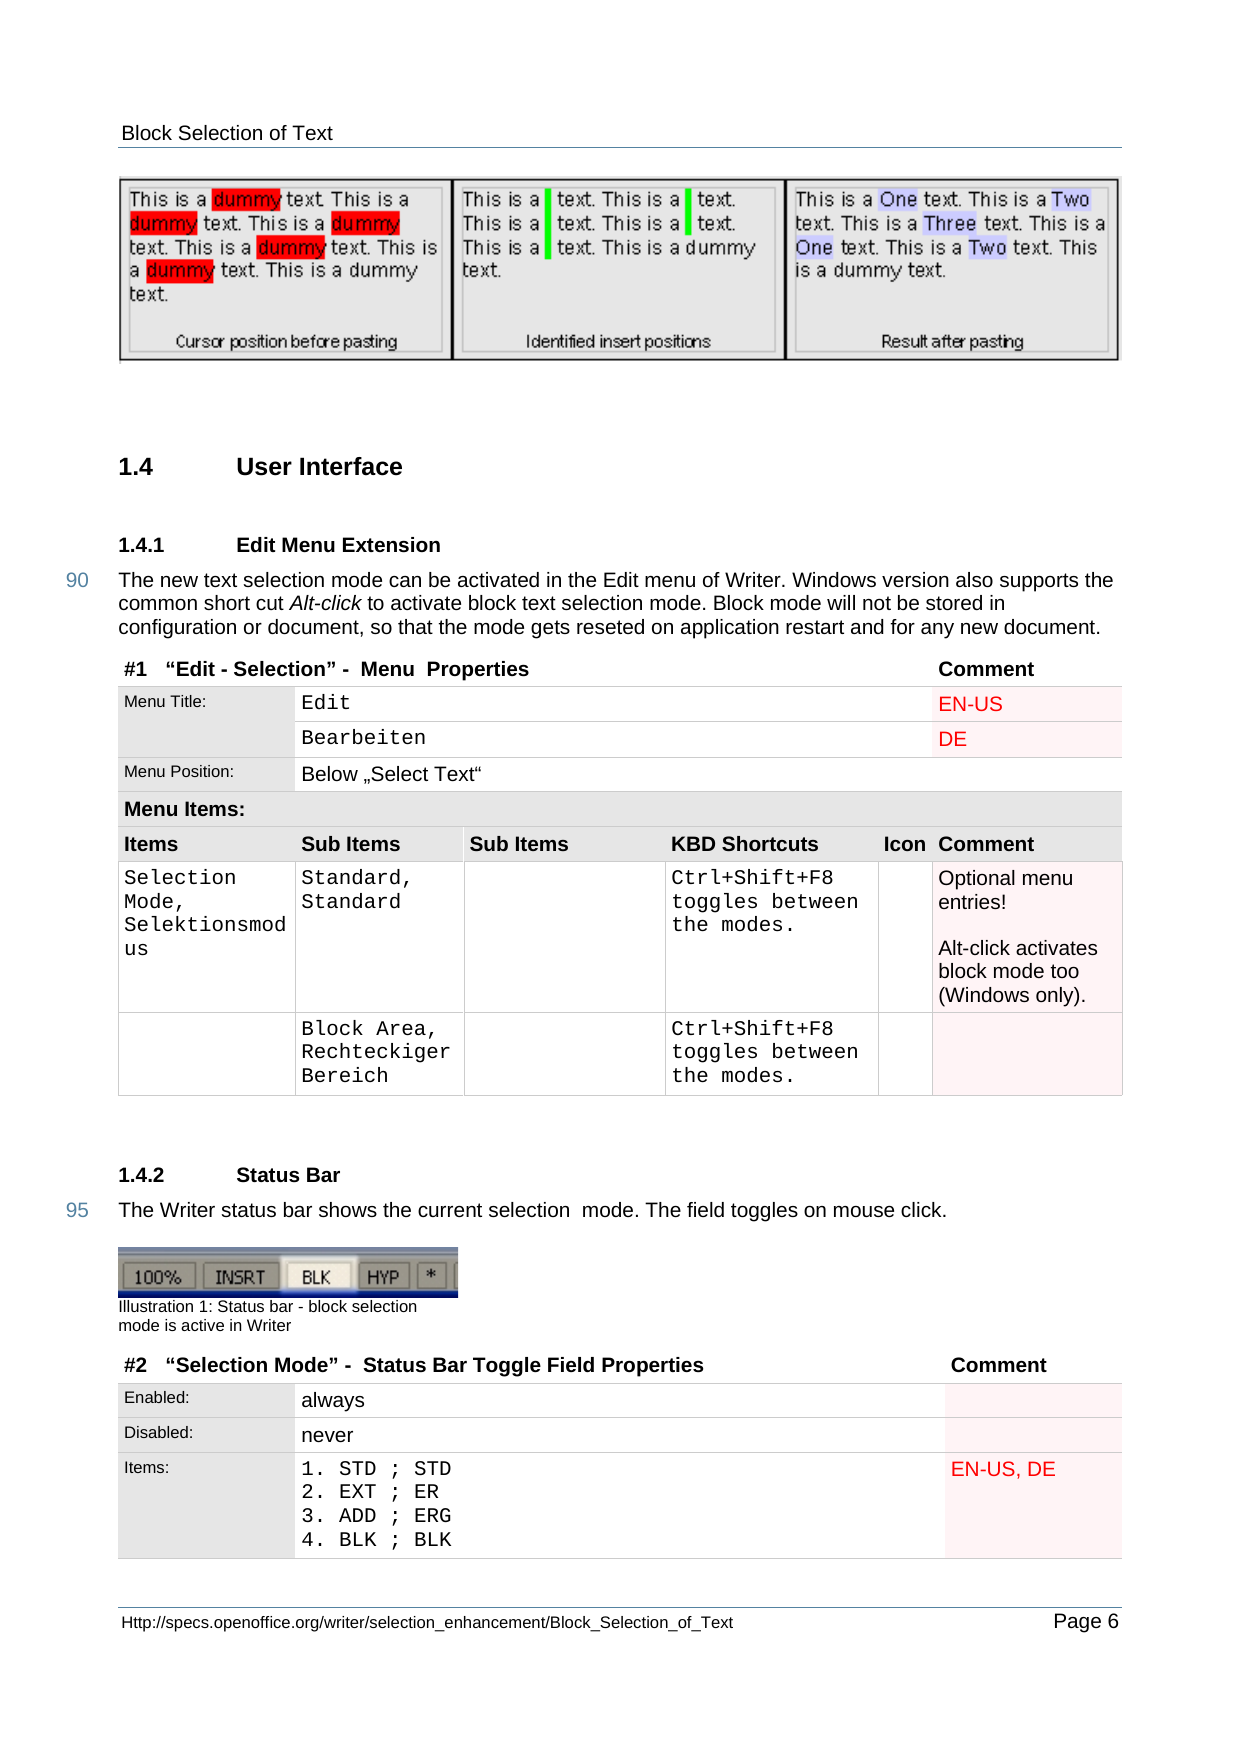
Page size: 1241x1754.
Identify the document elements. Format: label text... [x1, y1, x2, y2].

table_cell [945, 1384, 1122, 1417]
picture [118, 176, 1122, 364]
table_cell Bearbeiten [295, 722, 932, 757]
table_cell Comment [932, 827, 1122, 861]
text The Writer status bar shows the current selection mode. The field toggles on mouse click. [118, 1199, 1122, 1222]
table_cell [465, 1013, 665, 1095]
table_cell Menu Title: [118, 687, 295, 757]
text The new text selection mode can be activated in the Edit menu of Writer. Windows version also supports the common short cut Alt-click to activate block text selection mode. Block mode will not be stored in configuration or document, so that the mode gets reseted on application restart and for any new document. [118, 569, 1122, 638]
table_header “Edit - Selection” - Menu Properties [118, 651, 932, 686]
text Illustration 1: Status bar - block selection mode is active in Writer [118, 1298, 458, 1334]
table_cell EN-US, DE [945, 1453, 1122, 1558]
table_header “Selection Mode” - Status Bar Toggle Field Properties [118, 1347, 945, 1382]
table_header Comment [932, 651, 1122, 686]
table_cell [879, 1013, 932, 1095]
table_cell [119, 1013, 295, 1095]
table_cell Enabled: [118, 1384, 295, 1417]
table_cell [933, 1013, 1122, 1095]
table_cell Standard, Standard [296, 862, 463, 1012]
table_cell Menu Items: [118, 792, 1122, 826]
table_cell <...> [879, 862, 932, 1012]
table_cell [465, 862, 665, 1012]
table_cell [945, 1418, 1122, 1452]
table_cell Disabled: [118, 1418, 295, 1452]
table_header Comment [945, 1347, 1122, 1382]
subtitle Status Bar [118, 1164, 1122, 1187]
table_cell Items [118, 827, 295, 861]
table_cell Items: [118, 1453, 295, 1558]
table_cell Sub Items [464, 827, 665, 861]
table_cell never [295, 1418, 945, 1452]
table_cell Ctrl+Shift+F8 toggles between the modes. [666, 1013, 878, 1095]
table_cell always [295, 1384, 945, 1417]
table_cell STD ; STD EXT ; ER ADD ; ERG BLK ; BLK [295, 1453, 945, 1558]
picture [118, 1247, 459, 1298]
table_cell DE [932, 722, 1122, 757]
table_cell Selection Mode, Selektionsmodus [119, 862, 295, 1012]
table_cell Menu Position: [118, 758, 295, 791]
subtitle User Interface [118, 453, 1122, 481]
table_cell KBD Shortcuts [665, 827, 878, 861]
table_header Edit [295, 687, 932, 721]
table_cell Ctrl+Shift+F8 toggles between the modes. [666, 862, 878, 1012]
table_header EN-US [932, 687, 1122, 721]
table_cell Sub Items [295, 827, 463, 861]
table_cell Block Area, Rechteckiger Bereich [296, 1013, 463, 1095]
subtitle Edit Menu Extension [118, 534, 1122, 557]
table_cell Icon [878, 827, 932, 861]
table_cell Optional menu entries! Alt-click activates block mode too (Windows only). [933, 862, 1122, 1012]
table_cell Below „Select Text“ [295, 758, 1122, 791]
